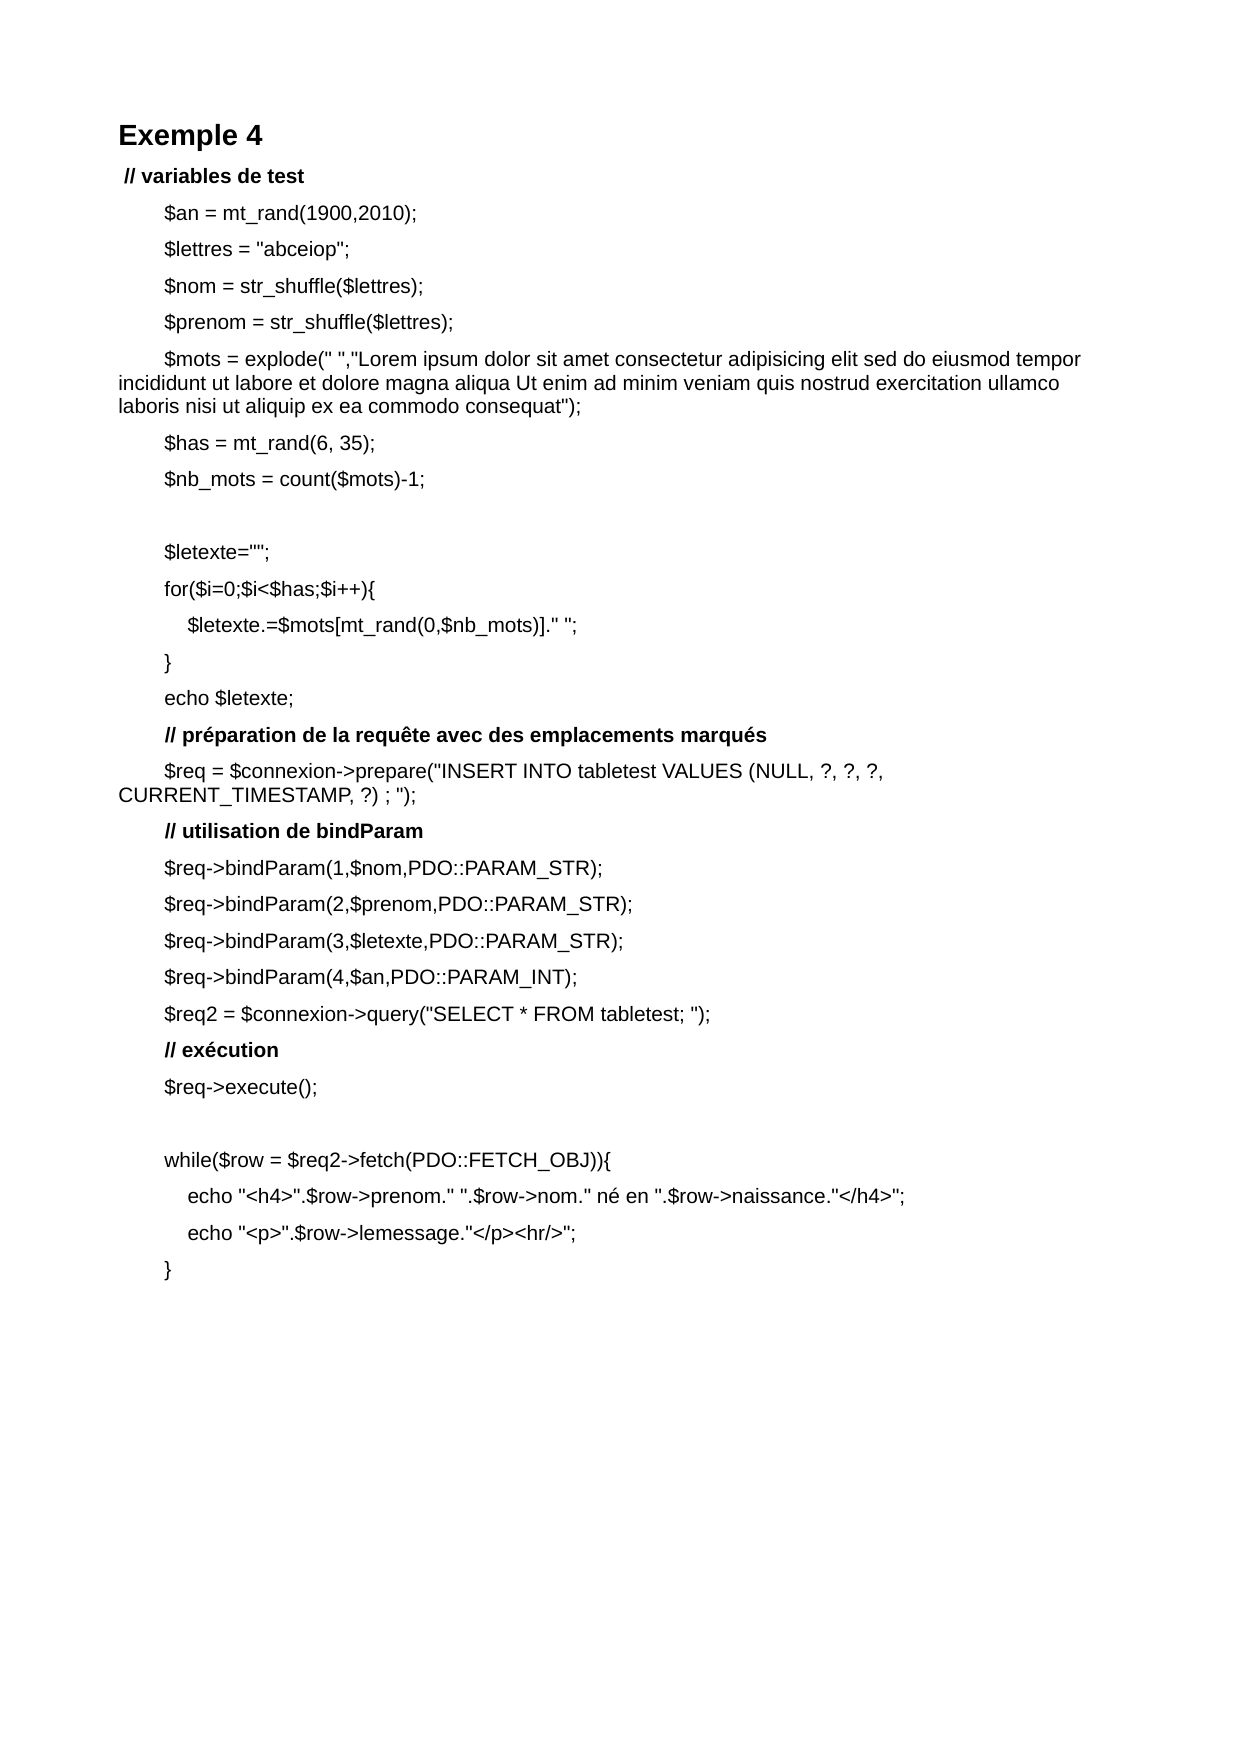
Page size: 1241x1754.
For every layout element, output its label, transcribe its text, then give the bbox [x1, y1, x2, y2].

text for($i=0;$i<$has;$i++){ [118, 577, 1122, 601]
text // variables de test [118, 164, 1122, 188]
text } [118, 649, 1122, 673]
text $mots = explode(" ","Lorem ipsum dolor sit amet consectetur adipisicing elit sed do eiusmod tempor incididunt ut labore et dolore magna aliqua Ut enim ad minim veniam quis nostrud exercitation ullamco laboris nisi ut aliquip ex ea commodo consequat"); [118, 346, 1122, 418]
text $letexte=""; [118, 540, 1122, 564]
text while($row = $req2->fetch(PDO::FETCH_OBJ)){ [118, 1147, 1122, 1171]
text // préparation de la requête avec des emplacements marqués [118, 722, 1122, 746]
subtitle Exemple 4 [118, 118, 1122, 152]
text $req->bindParam(2,$prenom,PDO::PARAM_STR); [118, 892, 1122, 916]
text // utilisation de bindParam [118, 819, 1122, 843]
text $letexte.=$mots[mt_rand(0,$nb_mots)]." "; [118, 613, 1122, 637]
text $prenom = str_shuffle($lettres); [118, 310, 1122, 334]
text $req->execute(); [118, 1074, 1122, 1098]
text $req->bindParam(1,$nom,PDO::PARAM_STR); [118, 856, 1122, 880]
text $an = mt_rand(1900,2010); [118, 201, 1122, 224]
text $req->bindParam(4,$an,PDO::PARAM_INT); [118, 965, 1122, 989]
text $lettres = "abceiop"; [118, 237, 1122, 261]
text echo "<h4>".$row->prenom." ".$row->nom." né en ".$row->naissance."</h4>"; [118, 1184, 1122, 1208]
text $req2 = $connexion->query("SELECT * FROM tabletest; "); [118, 1002, 1122, 1026]
text echo $letexte; [118, 686, 1122, 710]
text } [118, 1257, 1122, 1281]
text $nom = str_shuffle($lettres); [118, 273, 1122, 297]
text $has = mt_rand(6, 35); [118, 431, 1122, 455]
text $req = $connexion->prepare("INSERT INTO tabletest VALUES (NULL, ?, ?, ?, CURRENT_TIMESTAMP, ?) ; "); [118, 759, 1122, 807]
text $req->bindParam(3,$letexte,PDO::PARAM_STR); [118, 929, 1122, 953]
text $nb_mots = count($mots)-1; [118, 467, 1122, 491]
text // exécution [118, 1038, 1122, 1062]
text echo "<p>".$row->lemessage."</p><hr/>"; [118, 1220, 1122, 1244]
